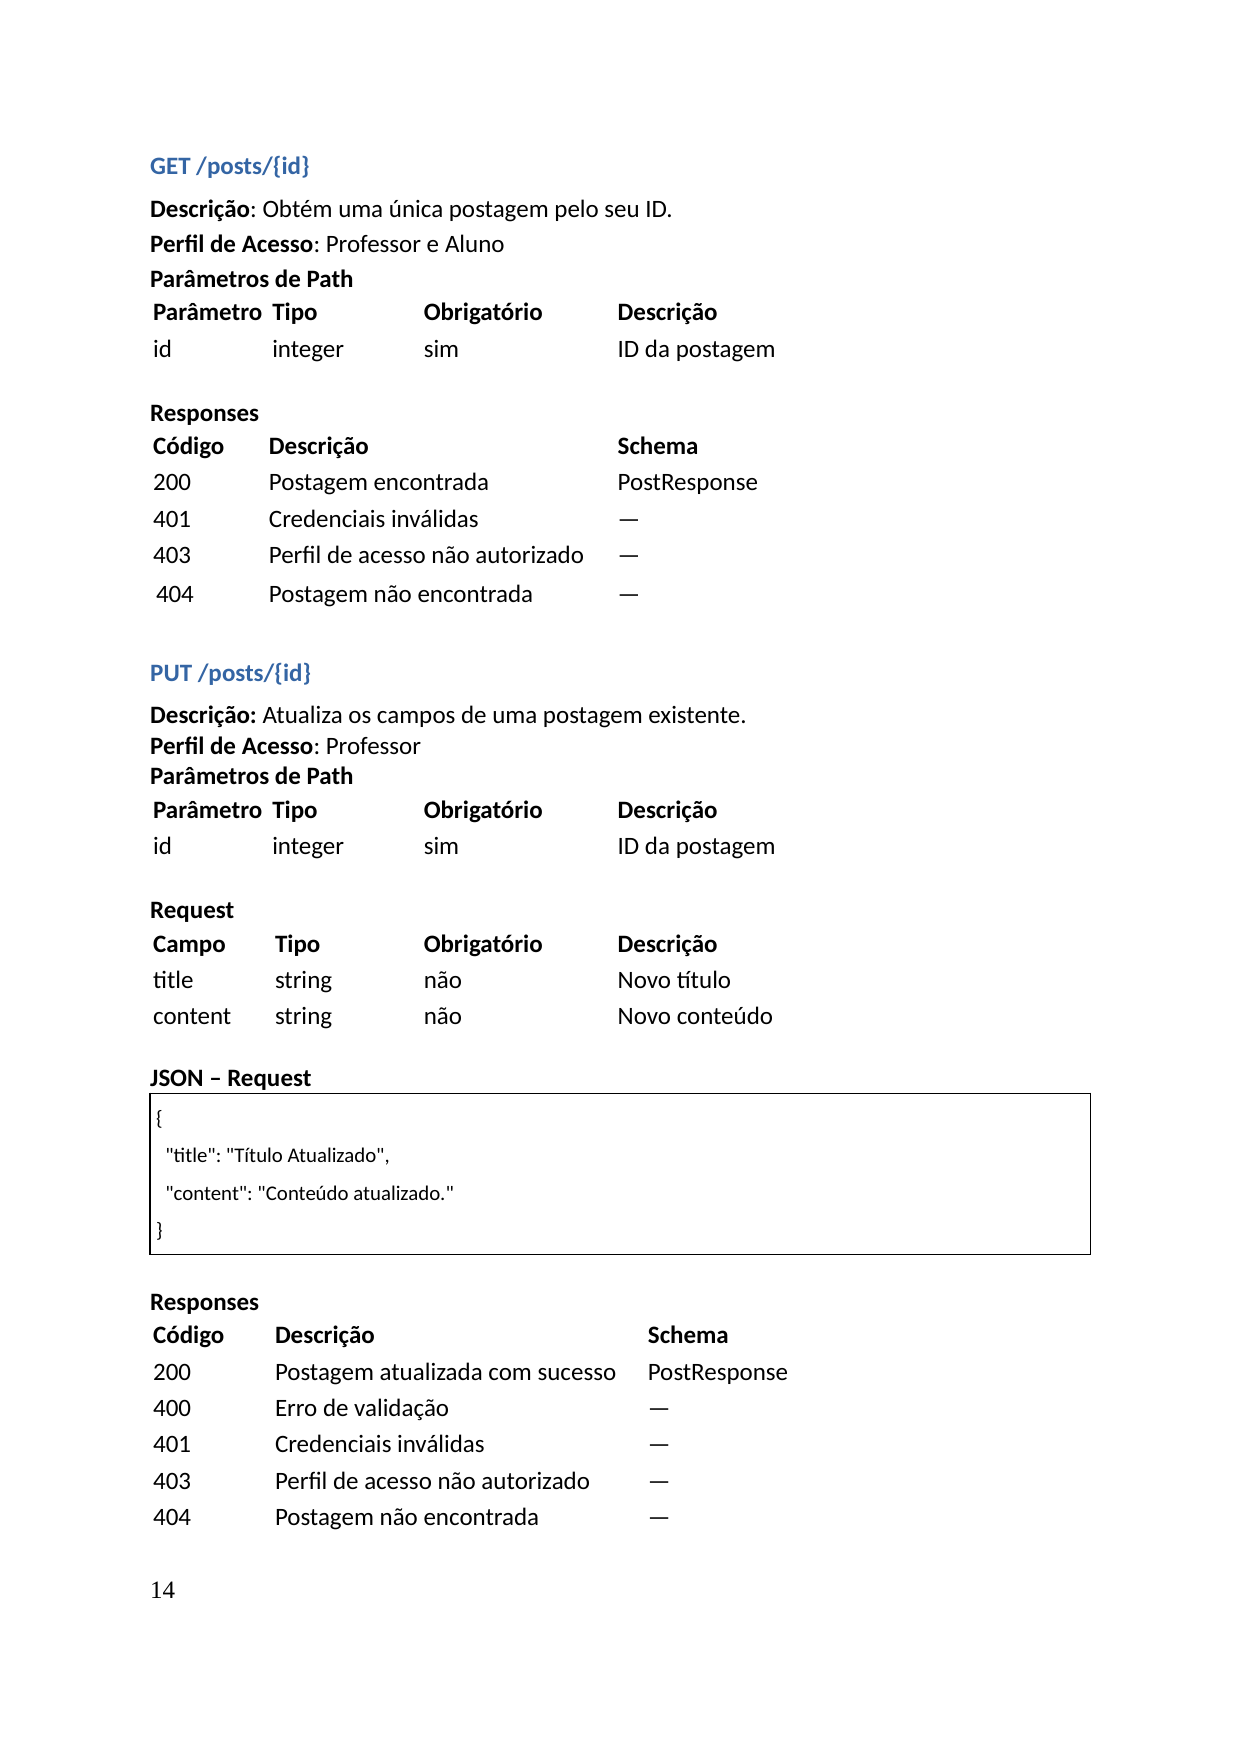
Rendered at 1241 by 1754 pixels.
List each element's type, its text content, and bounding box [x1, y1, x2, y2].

text Responses [150, 397, 1090, 427]
text Parâmetros de Path [150, 263, 1090, 293]
table_cell Credenciais inválidas [266, 500, 614, 536]
subtitle PUT /posts/{id} [150, 657, 1090, 688]
table_header Parâmetro [150, 791, 269, 827]
table_cell PostResponse [645, 1353, 1090, 1389]
table_cell Credenciais inválidas [272, 1426, 645, 1462]
table_cell sim [421, 828, 614, 864]
table_cell ID da postagem [615, 828, 1090, 864]
table_cell PostResponse [615, 464, 1090, 500]
table_cell não [421, 998, 614, 1034]
table_cell Novo conteúdo [615, 998, 1090, 1034]
table_header Descrição [266, 427, 614, 464]
table_cell Postagem atualizada com sucesso [272, 1353, 645, 1389]
table_header Código [150, 427, 266, 464]
table_header Descrição [272, 1316, 645, 1353]
table_cell — [645, 1498, 1090, 1534]
table_cell — [645, 1426, 1090, 1462]
table_cell id [150, 330, 269, 366]
table_cell Postagem encontrada [266, 464, 614, 500]
table_cell integer [269, 330, 421, 366]
table_cell — [615, 536, 1090, 573]
table_cell 200 [150, 464, 266, 500]
table_cell 200 [150, 1353, 272, 1389]
table_cell 404 [150, 573, 266, 615]
table_header Obrigatório [421, 791, 614, 827]
table_header Obrigatório [421, 294, 614, 330]
text Perfil de Acesso: Professor e Aluno [150, 228, 1090, 258]
table_header Tipo [269, 294, 421, 330]
table_header Obrigatório [421, 925, 614, 961]
text Request [150, 894, 1090, 925]
table_cell sim [421, 330, 614, 366]
table_header Schema [615, 427, 1090, 464]
table_cell 403 [150, 1462, 272, 1498]
table_cell string [272, 998, 421, 1034]
text Responses [150, 1286, 1090, 1316]
table_header Tipo [269, 791, 421, 827]
table_cell — [645, 1389, 1090, 1426]
table_cell 401 [150, 500, 266, 536]
table_cell title [150, 961, 272, 997]
table_cell string [272, 961, 421, 997]
table_cell id [150, 828, 269, 864]
table_cell não [421, 961, 614, 997]
table_cell 404 [150, 1498, 272, 1534]
table_cell — [645, 1462, 1090, 1498]
table_cell ID da postagem [615, 330, 1090, 366]
table_cell Perfil de acesso não autorizado [266, 536, 614, 573]
table_cell Postagem não encontrada [272, 1498, 645, 1534]
text JSON – Request [150, 1062, 1090, 1093]
table_cell Erro de validação [272, 1389, 645, 1426]
table_cell 400 [150, 1389, 272, 1426]
table_header Campo [150, 925, 272, 961]
table_cell Perfil de acesso não autorizado [272, 1462, 645, 1498]
table_cell Postagem não encontrada [266, 573, 614, 615]
text Perfil de Acesso: Professor [150, 730, 1090, 761]
table_header Código [150, 1316, 272, 1353]
table_header Descrição [615, 925, 1090, 961]
text Descrição: Obtém uma única postagem pelo seu ID. [150, 193, 1090, 223]
table_cell content [150, 998, 272, 1034]
table_header Schema [645, 1316, 1090, 1353]
subtitle GET /posts/{id} [150, 150, 1090, 181]
table_header Descrição [615, 294, 1090, 330]
text Parâmetros de Path [150, 761, 1090, 791]
table_cell 401 [150, 1426, 272, 1462]
table_cell 403 [150, 536, 266, 573]
table_cell Novo título [615, 961, 1090, 997]
table_cell — [615, 573, 1090, 615]
table_header Parâmetro [150, 294, 269, 330]
table_cell — [615, 500, 1090, 536]
table_header Tipo [272, 925, 421, 961]
table_header { "title": "Título Atualizado", "content": "Conteúdo atualizado." } [151, 1094, 1090, 1254]
text Descrição: Atualiza os campos de uma postagem existente. [150, 699, 1090, 730]
table_cell integer [269, 828, 421, 864]
table_header Descrição [615, 791, 1090, 827]
